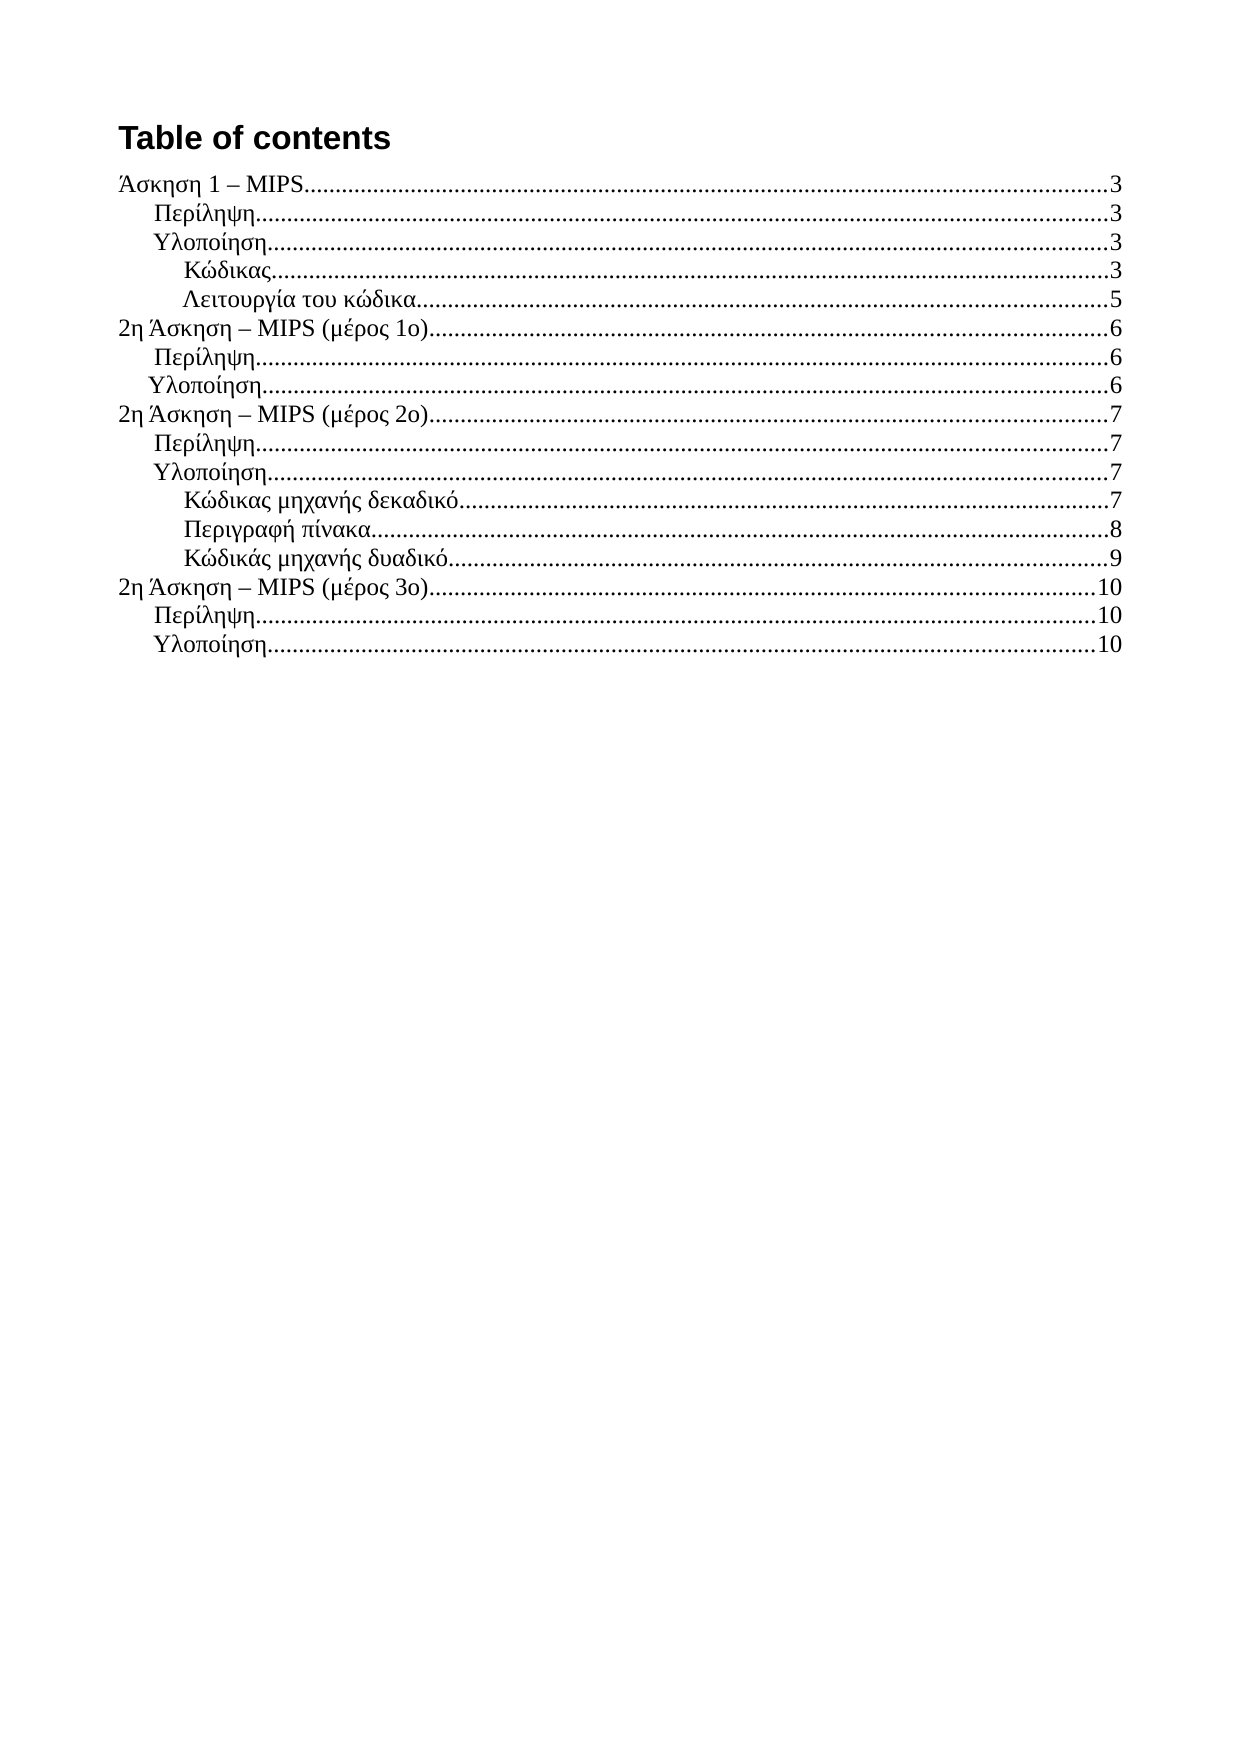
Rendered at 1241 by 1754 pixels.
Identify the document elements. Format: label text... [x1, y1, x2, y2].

text Περίληψη 6 [148, 342, 1122, 370]
text 2η Άσκηση – MIPS (μέρος 1ο) 6 [118, 313, 1122, 342]
text Υλοποίηση 3 [148, 227, 1122, 255]
text Περίληψη 7 [148, 428, 1122, 457]
text Λειτουργία του κώδικα 5 [177, 284, 1122, 313]
text Υλοποίηση 6 [148, 370, 1122, 399]
text Κώδικας μηχανής δεκαδικό 7 [177, 485, 1122, 514]
text Περίληψη 10 [148, 600, 1122, 629]
text Υλοποίηση 7 [148, 457, 1122, 485]
text Υλοποίηση 10 [148, 629, 1122, 658]
subtitle Table of contents [118, 118, 1122, 157]
text Κώδικάς μηχανής δυαδικό 9 [177, 543, 1122, 572]
text 2η Άσκηση – MIPS (μέρος 3ο) 10 [118, 572, 1122, 600]
text Κώδικας 3 [177, 255, 1122, 284]
text Άσκηση 1 – MIPS 3 [118, 169, 1122, 198]
text Περιγραφή πίνακα 8 [177, 514, 1122, 543]
text Περίληψη 3 [148, 198, 1122, 227]
text 2η Άσκηση – MIPS (μέρος 2ο) 7 [118, 399, 1122, 428]
